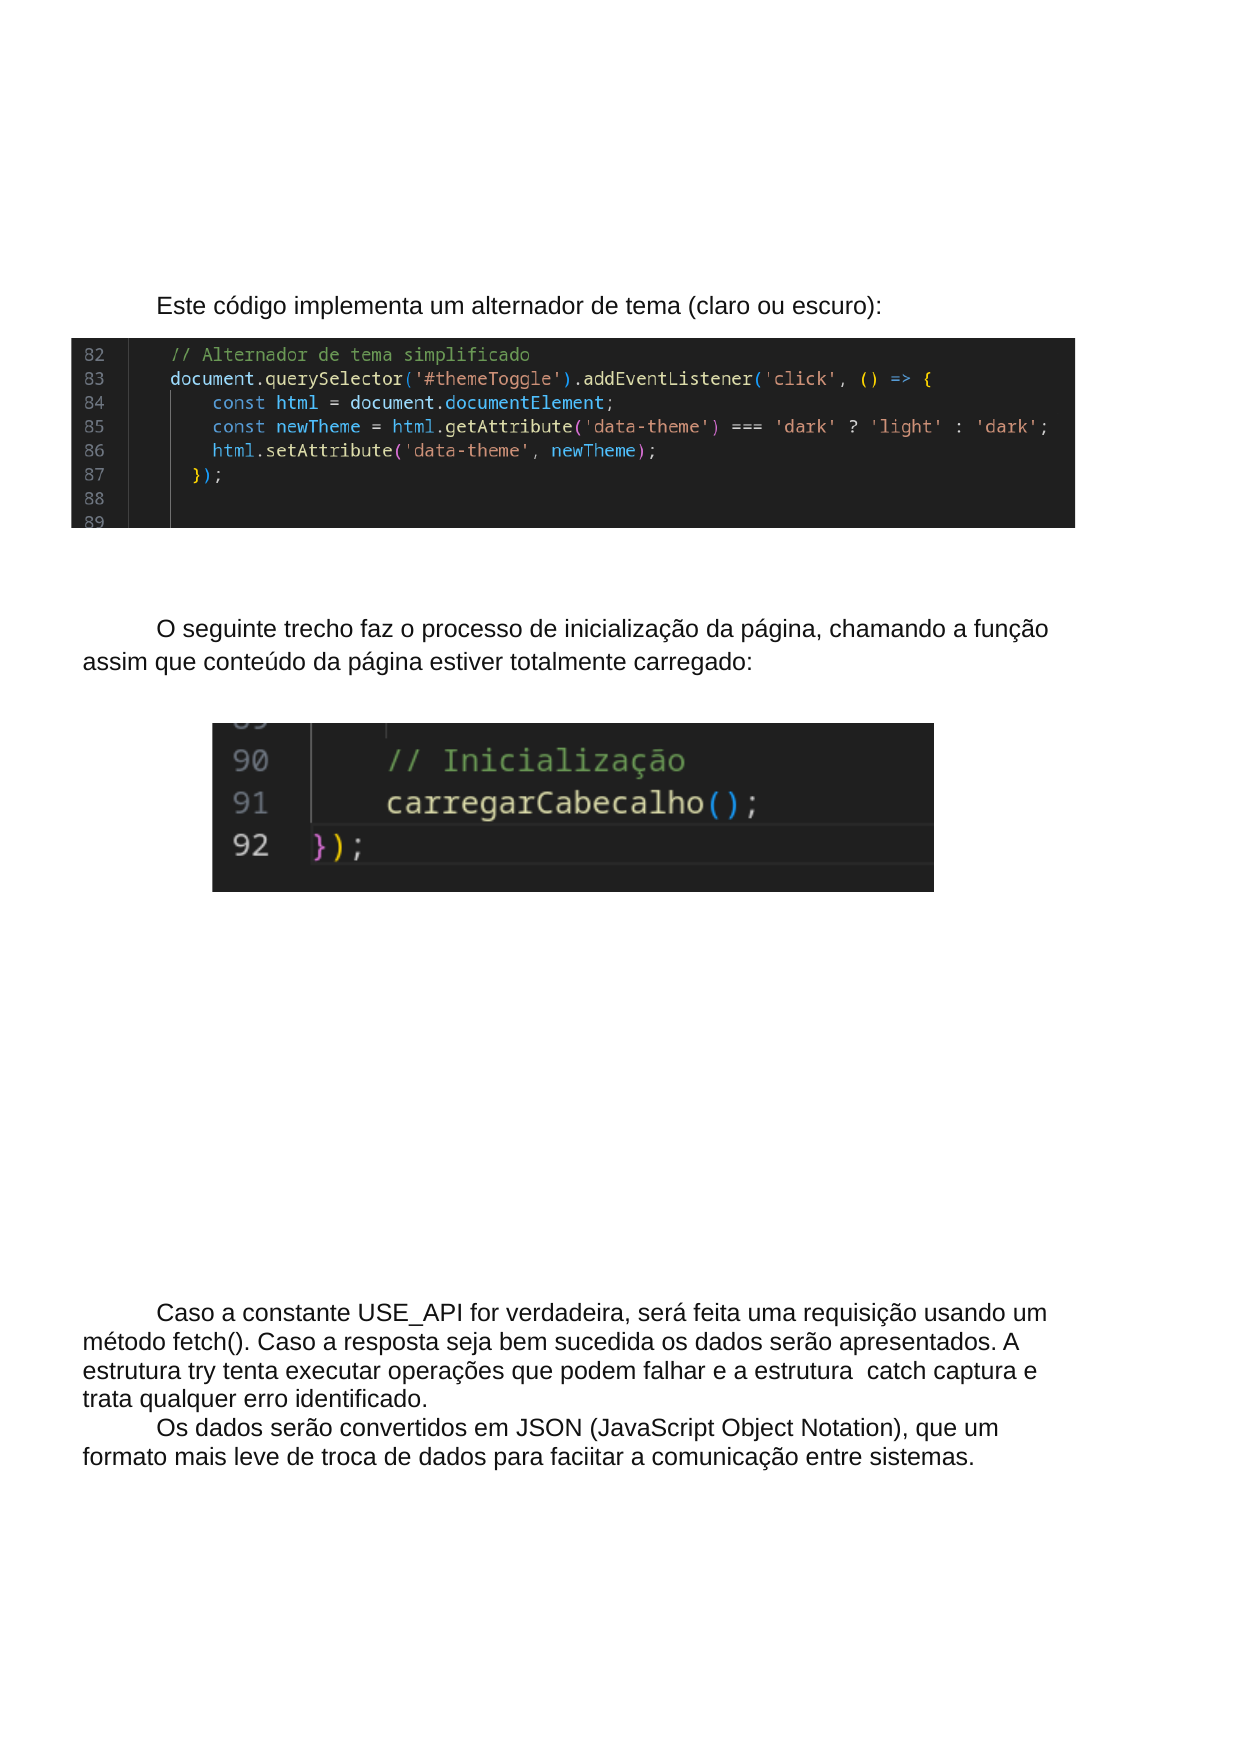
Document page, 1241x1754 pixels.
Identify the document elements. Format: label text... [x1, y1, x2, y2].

text Caso a constante USE_API for verdadeira, será feita uma requisição usando um método fetch(). Caso a resposta seja bem sucedida os dados serão apresentados. A estrutura try tenta executar operações que podem falhar e a estrutura catch captura e trata qualquer erro identificado. [82, 1298, 1064, 1413]
text O seguinte trecho faz o processo de inicialização da página, chamando a função assim que conteúdo da página estiver totalmente carregado: [82, 614, 1064, 676]
picture [212, 723, 934, 892]
text Este código implementa um alternador de tema (claro ou escuro): [82, 291, 1064, 320]
text Os dados serão convertidos em JSON (JavaScript Object Notation), que um formato mais leve de troca de dados para faciitar a comunicação entre sistemas. [82, 1413, 1064, 1471]
picture [71, 338, 1075, 528]
